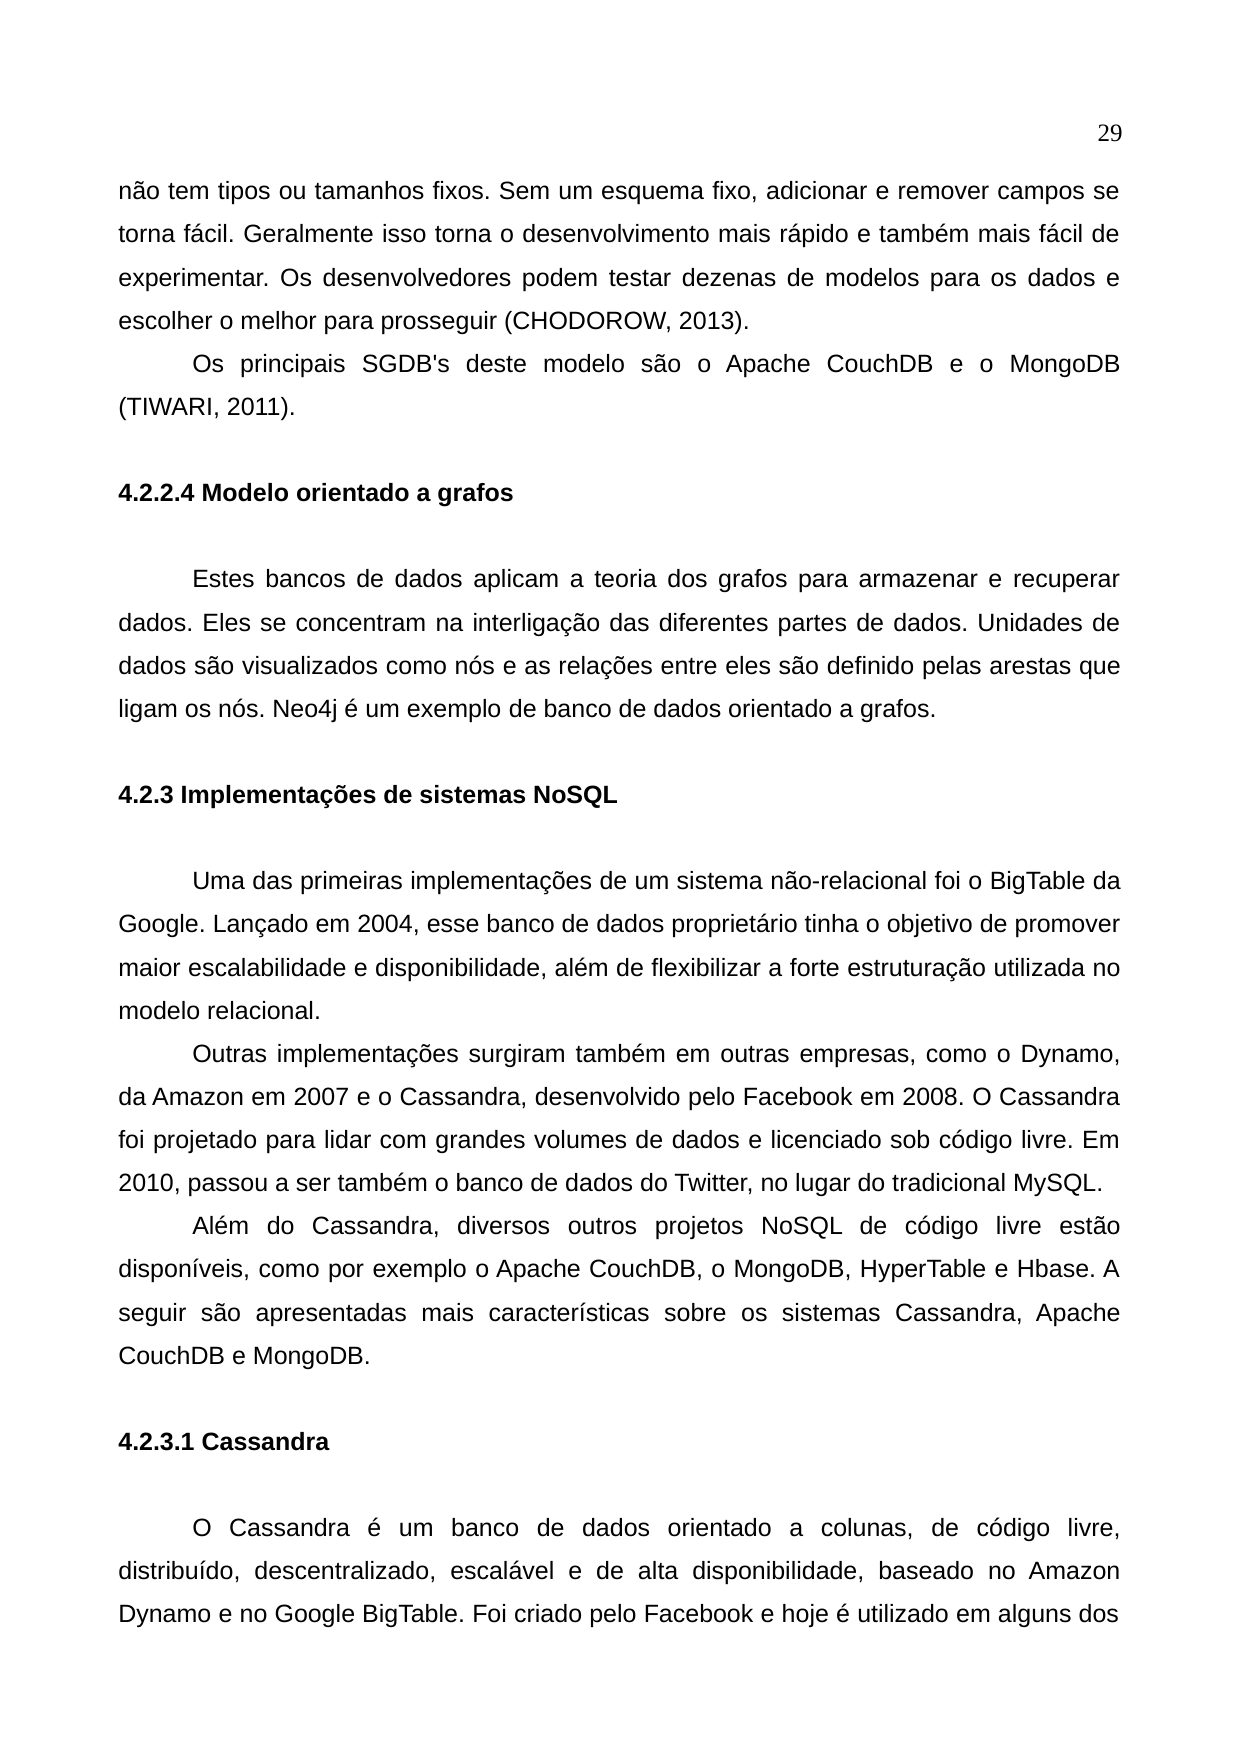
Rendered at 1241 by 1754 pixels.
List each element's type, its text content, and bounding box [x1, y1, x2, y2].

text 4.2.2.4 Modelo orientado a grafos [118, 478, 1122, 507]
text O Cassandra é um banco de dados orientado a colunas, de código livre, distribuído, descentralizado, escalável e de alta disponibilidade, baseado no Amazon Dynamo e no Google BigTable. Foi criado pelo Facebook e hoje é utilizado em alguns dos [118, 1513, 1122, 1628]
text Estes bancos de dados aplicam a teoria dos grafos para armazenar e recuperar dados. Eles se concentram na interligação das diferentes partes de dados. Unidades de dados são visualizados como nós e as relações entre eles são definido pelas arestas que ligam os nós. Neo4j é um exemplo de banco de dados orientado a grafos. [118, 564, 1122, 723]
text 4.2.3.1 Cassandra [118, 1427, 1122, 1456]
text Além do Cassandra, diversos outros projetos NoSQL de código livre estão disponíveis, como por exemplo o Apache CouchDB, o MongoDB, HyperTable e Hbase. A seguir são apresentadas mais características sobre os sistemas Cassandra, Apache CouchDB e MongoDB. [118, 1211, 1122, 1369]
text não tem tipos ou tamanhos fixos. Sem um esquema fixo, adicionar e remover campos se torna fácil. Geralmente isso torna o desenvolvimento mais rápido e também mais fácil de experimentar. Os desenvolvedores podem testar dezenas de modelos para os dados e escolher o melhor para prosseguir (CHODOROW, 2013). [118, 176, 1122, 334]
text 4.2.3 Implementações de sistemas NoSQL [118, 780, 1122, 809]
text Uma das primeiras implementações de um sistema não-relacional foi o BigTable da Google. Lançado em 2004, esse banco de dados proprietário tinha o objetivo de promover maior escalabilidade e disponibilidade, além de flexibilizar a forte estruturação utilizada no modelo relacional. [118, 866, 1122, 1024]
text Outras implementações surgiram também em outras empresas, como o Dynamo, da Amazon em 2007 e o Cassandra, desenvolvido pelo Facebook em 2008. O Cassandra foi projetado para lidar com grandes volumes de dados e licenciado sob código livre. Em 2010, passou a ser também o banco de dados do Twitter, no lugar do tradicional MySQL. [118, 1039, 1122, 1197]
text Os principais SGDB's deste modelo são o Apache CouchDB e o MongoDB (TIWARI, 2011). [118, 349, 1122, 421]
